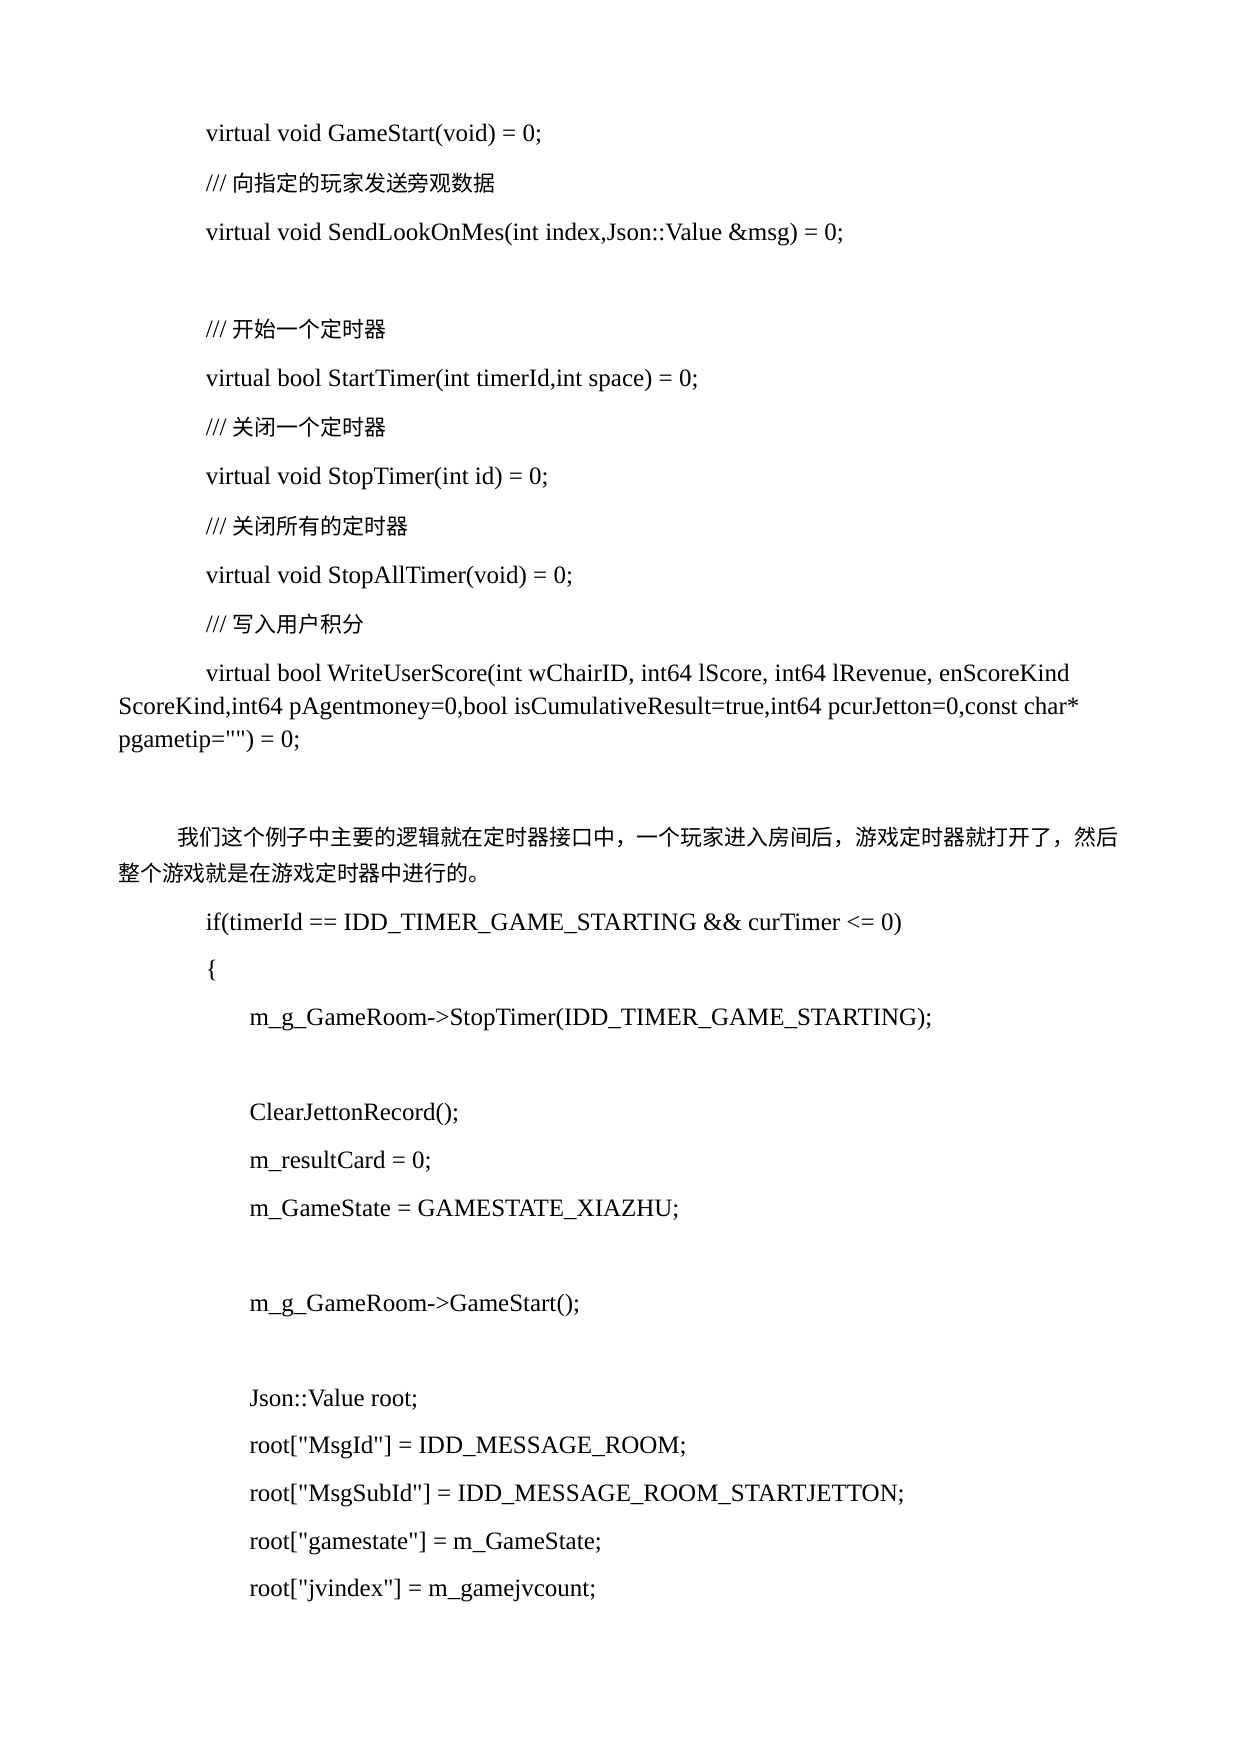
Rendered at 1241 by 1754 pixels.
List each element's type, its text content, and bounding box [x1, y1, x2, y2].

text virtual void StopTimer(int id) = 0; [118, 461, 1122, 490]
text /// 写入用户积分 [118, 607, 1122, 639]
text virtual void GameStart(void) = 0; [118, 118, 1122, 147]
text 我们这个例子中主要的逻辑就在定时器接口中，一个玩家进入房间后，游戏定时器就打开了，然后整个游戏就是在游戏定时器中进行的。 [118, 820, 1122, 888]
text ClearJettonRecord(); [118, 1097, 1122, 1126]
text root["jvindex"] = m_gamejvcount; [118, 1573, 1122, 1602]
text /// 关闭一个定时器 [118, 410, 1122, 442]
text root["MsgId"] = IDD_MESSAGE_ROOM; [118, 1431, 1122, 1459]
text m_g_GameRoom->StopTimer(IDD_TIMER_GAME_STARTING); [118, 1002, 1122, 1031]
text virtual void SendLookOnMes(int index,Json::Value &msg) = 0; [118, 217, 1122, 245]
text m_resultCard = 0; [118, 1145, 1122, 1174]
text { [118, 954, 1122, 983]
text virtual bool WriteUserScore(int wChairID, int64 lScore, int64 lRevenue, enScoreKind ScoreKind,int64 pAgentmoney=0,bool isCumulativeResult=true,int64 pcurJetton=0,const char* pgametip="") = 0; [118, 658, 1122, 753]
text /// 开始一个定时器 [118, 312, 1122, 343]
text Json::Value root; [118, 1383, 1122, 1412]
text /// 关闭所有的定时器 [118, 509, 1122, 541]
text root["gamestate"] = m_GameState; [118, 1526, 1122, 1554]
text if(timerId == IDD_TIMER_GAME_STARTING && curTimer <= 0) [118, 907, 1122, 936]
text m_GameState = GAMESTATE_XIAZHU; [118, 1193, 1122, 1221]
text root["MsgSubId"] = IDD_MESSAGE_ROOM_STARTJETTON; [118, 1478, 1122, 1507]
text m_g_GameRoom->GameStart(); [118, 1288, 1122, 1317]
text virtual void StopAllTimer(void) = 0; [118, 560, 1122, 589]
text virtual bool StartTimer(int timerId,int space) = 0; [118, 363, 1122, 392]
text /// 向指定的玩家发送旁观数据 [118, 166, 1122, 197]
